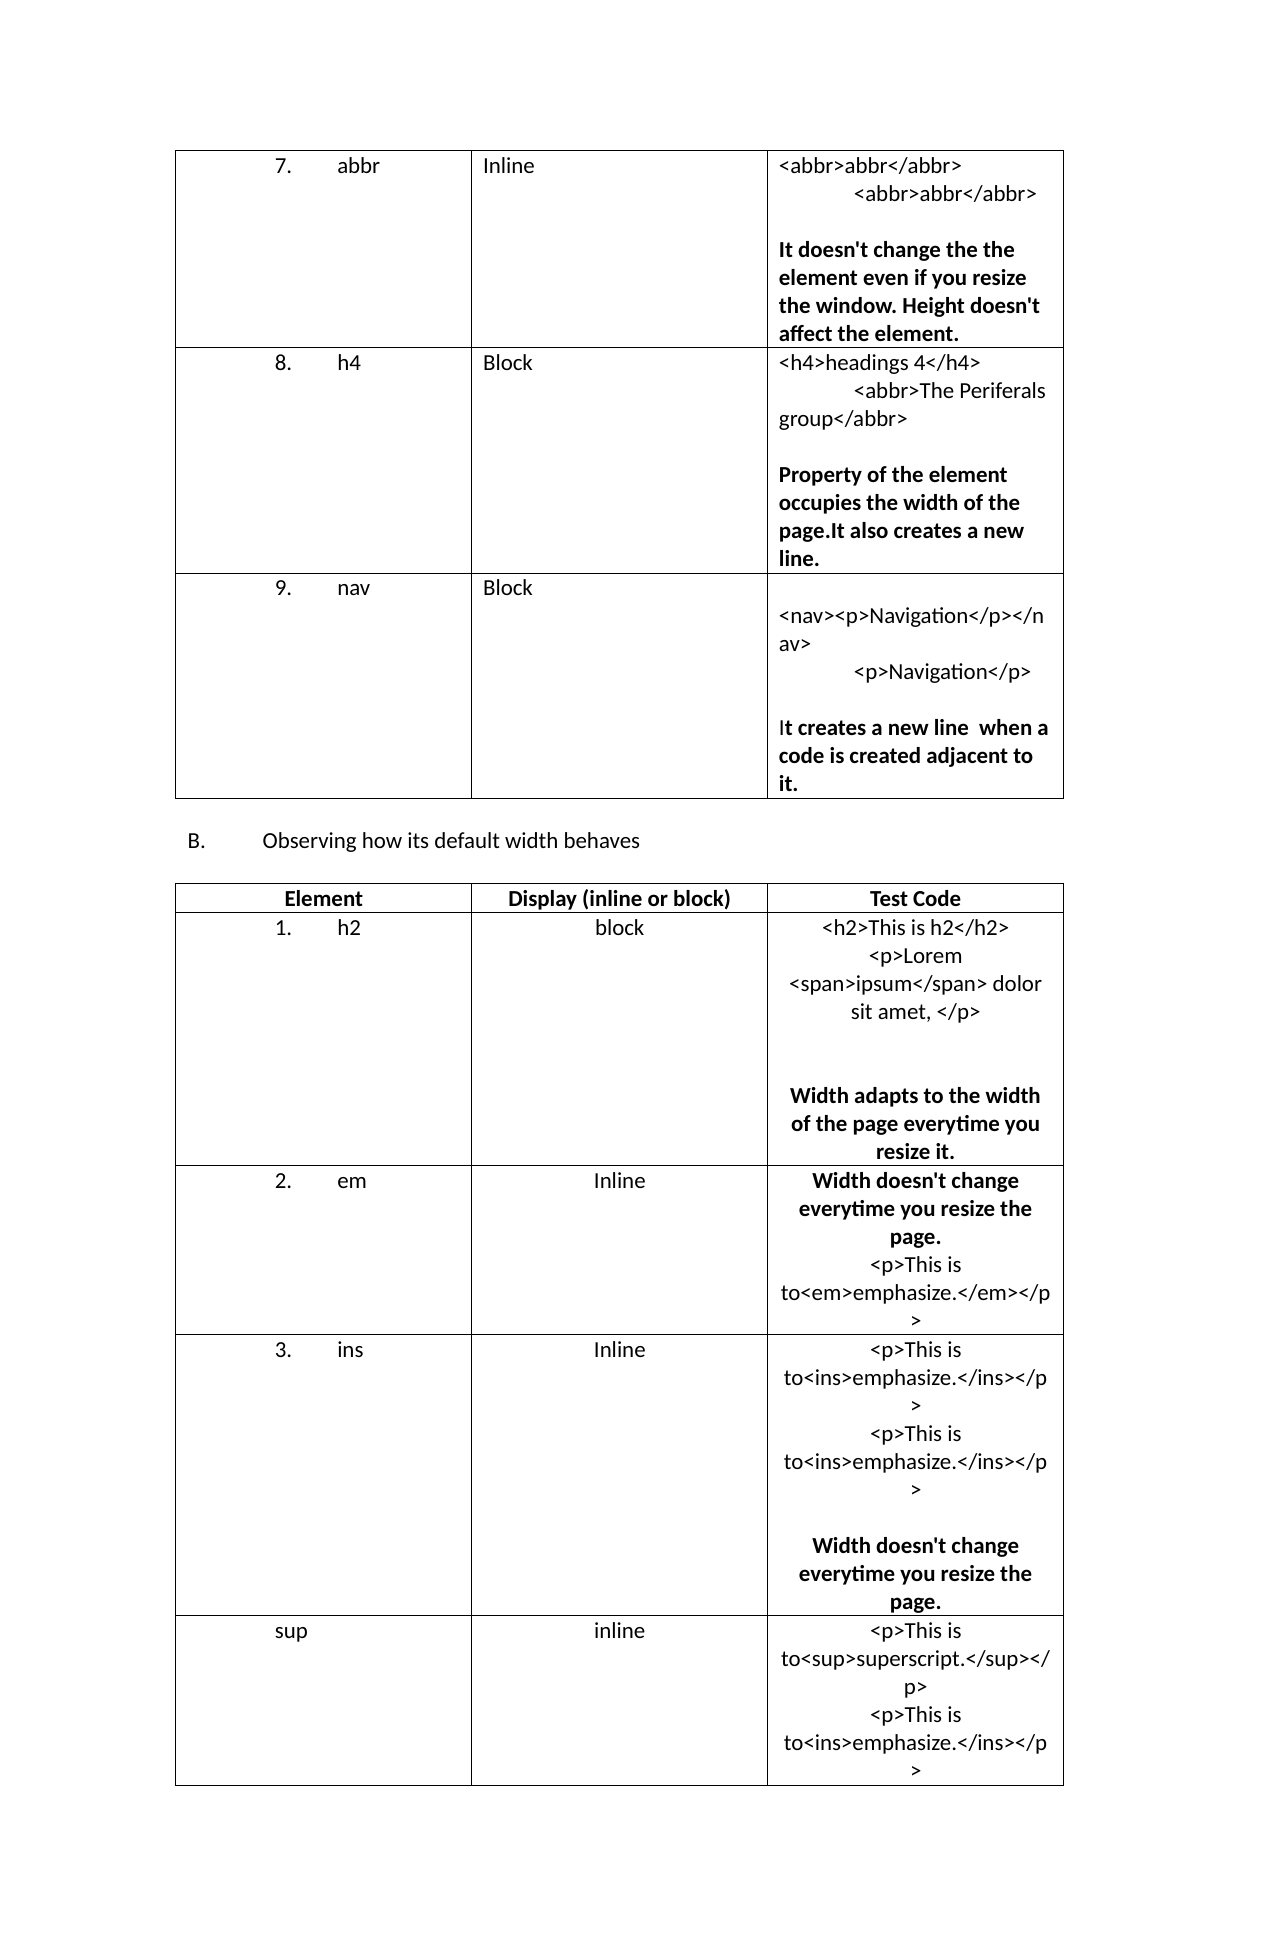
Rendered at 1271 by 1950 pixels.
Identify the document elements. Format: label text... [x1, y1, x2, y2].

table_cell <p>This is to<ins>emphasize.</ins></p> <p>This is to<ins>emphasize.</ins></p> Width doesn't change everytime you resize the page. [768, 1335, 1063, 1615]
table_cell Width doesn't change everytime you resize the page. <p>This is to<em>emphasize.</em></p> [768, 1166, 1063, 1334]
table_header Element [176, 884, 471, 912]
table_cell Inline [472, 151, 767, 347]
table_cell h4 [176, 348, 471, 572]
table_cell Inline [472, 1335, 767, 1615]
table_cell <h2>This is h2</h2> <p>Lorem <span>ipsum</span> dolor sit amet, </p> Width adapts to the width of the page everytime you resize it. [768, 913, 1063, 1165]
table_header Test Code [768, 884, 1063, 912]
table_cell Block [472, 574, 767, 798]
table_cell inline [472, 1616, 767, 1784]
table_cell <nav><p>Navigation</p></nav> <p>Navigation</p> It creates a new line when a code is created adjacent to it. [768, 574, 1063, 798]
table_cell <h4>headings 4</h4> <abbr>The Periferals group</abbr> Property of the element occupies the width of the page.It also creates a new line. [768, 348, 1063, 572]
table_cell Inline [472, 1166, 767, 1334]
table_cell Block [472, 348, 767, 572]
table_cell sup [176, 1616, 471, 1784]
table_cell h2 [176, 913, 471, 1165]
table_header Display (inline or block) [472, 884, 767, 912]
table_cell abbr [176, 151, 471, 347]
table_cell <abbr>abbr</abbr> <abbr>abbr</abbr> It doesn't change the the element even if you resize the window. Height doesn't affect the element. [768, 151, 1063, 347]
table_cell ins [176, 1335, 471, 1615]
list Observing how its default width behaves [187, 827, 1083, 855]
table_cell block [472, 913, 767, 1165]
table_cell em [176, 1166, 471, 1334]
table_cell nav [176, 574, 471, 798]
table_cell <p>This is to<sup>superscript.</sup></p> <p>This is to<ins>emphasize.</ins></p> [768, 1616, 1063, 1784]
